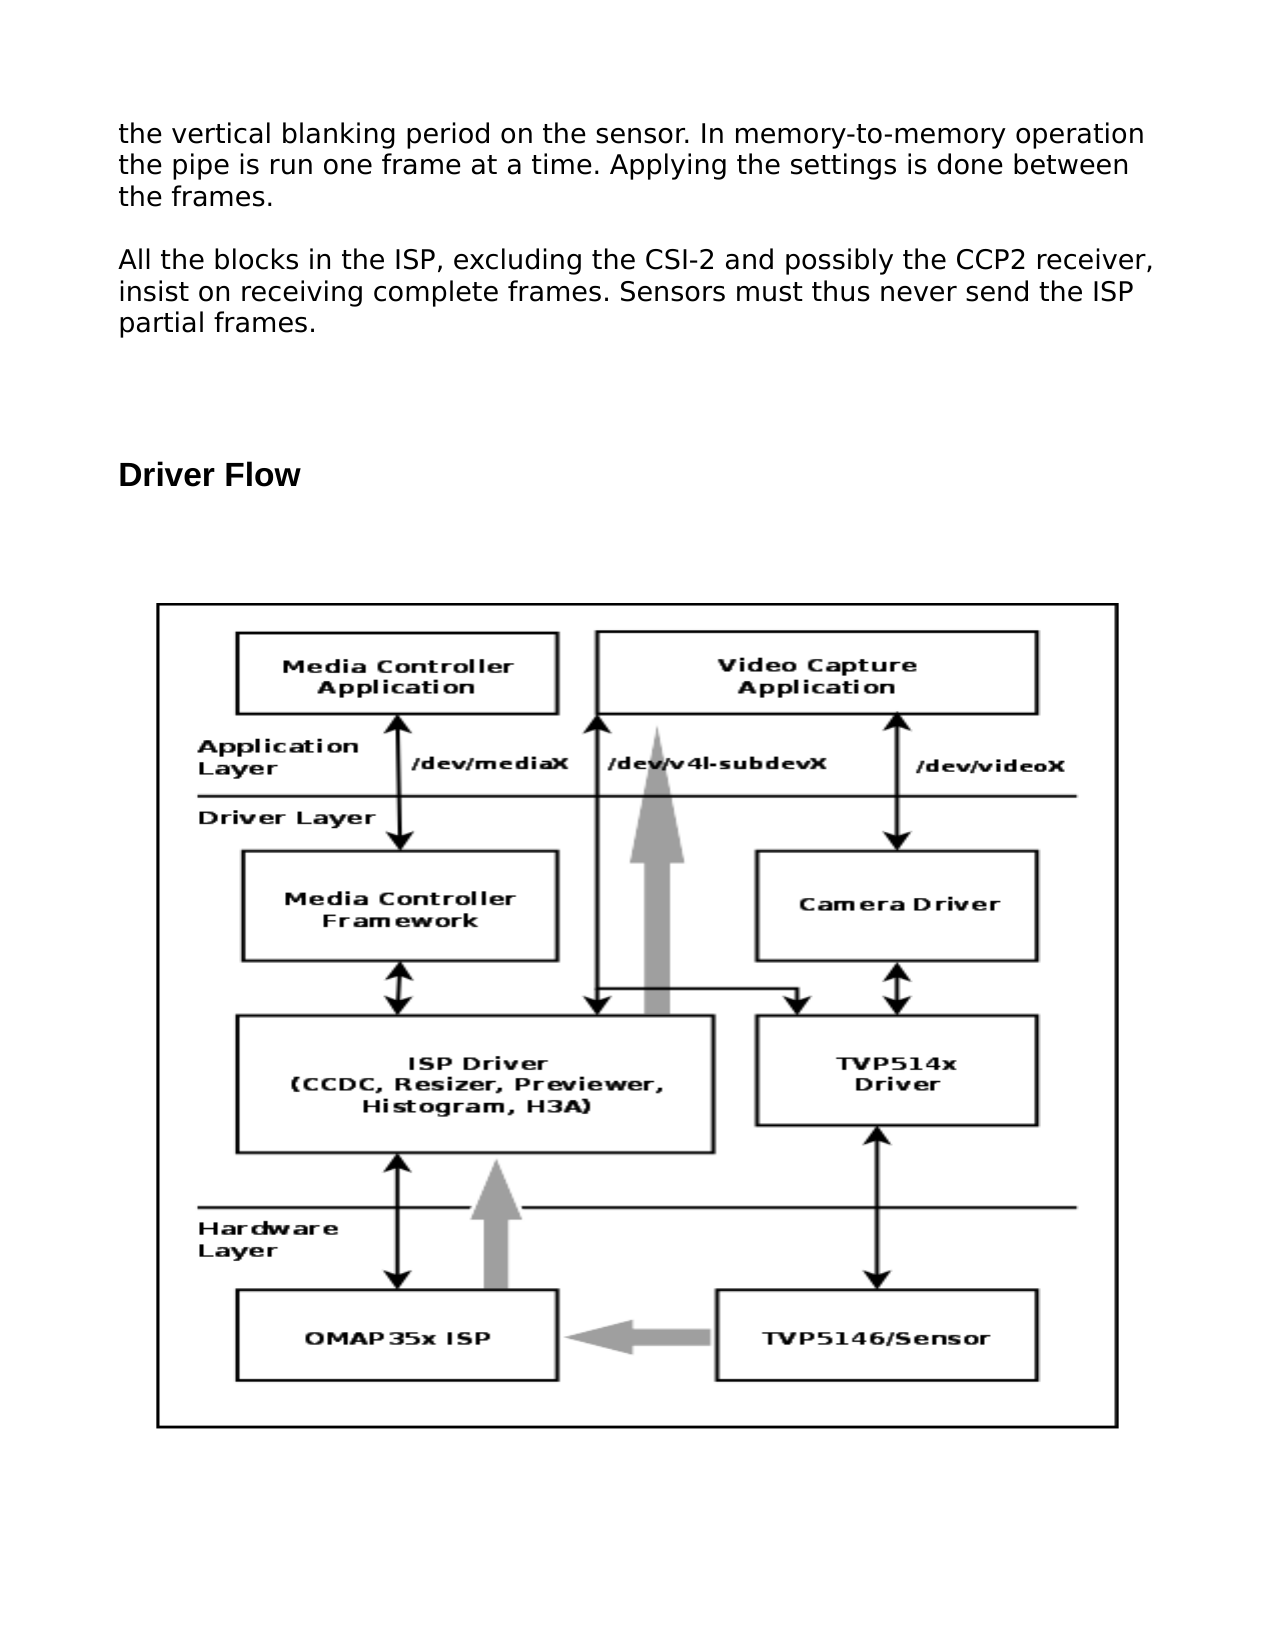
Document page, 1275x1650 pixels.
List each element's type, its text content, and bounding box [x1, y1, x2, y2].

text the vertical blanking period on the sensor. In memory-to-memory operation the pipe is run one frame at a time. Applying the settings is done between the frames. [118, 118, 1157, 213]
picture [156, 603, 1119, 1430]
subtitle Driver Flow [118, 454, 1157, 493]
text All the blocks in the ISP, excluding the CSI-2 and possibly the CCP2 receiver, insist on receiving complete frames. Sensors must thus never send the ISP partial frames. [118, 244, 1157, 339]
